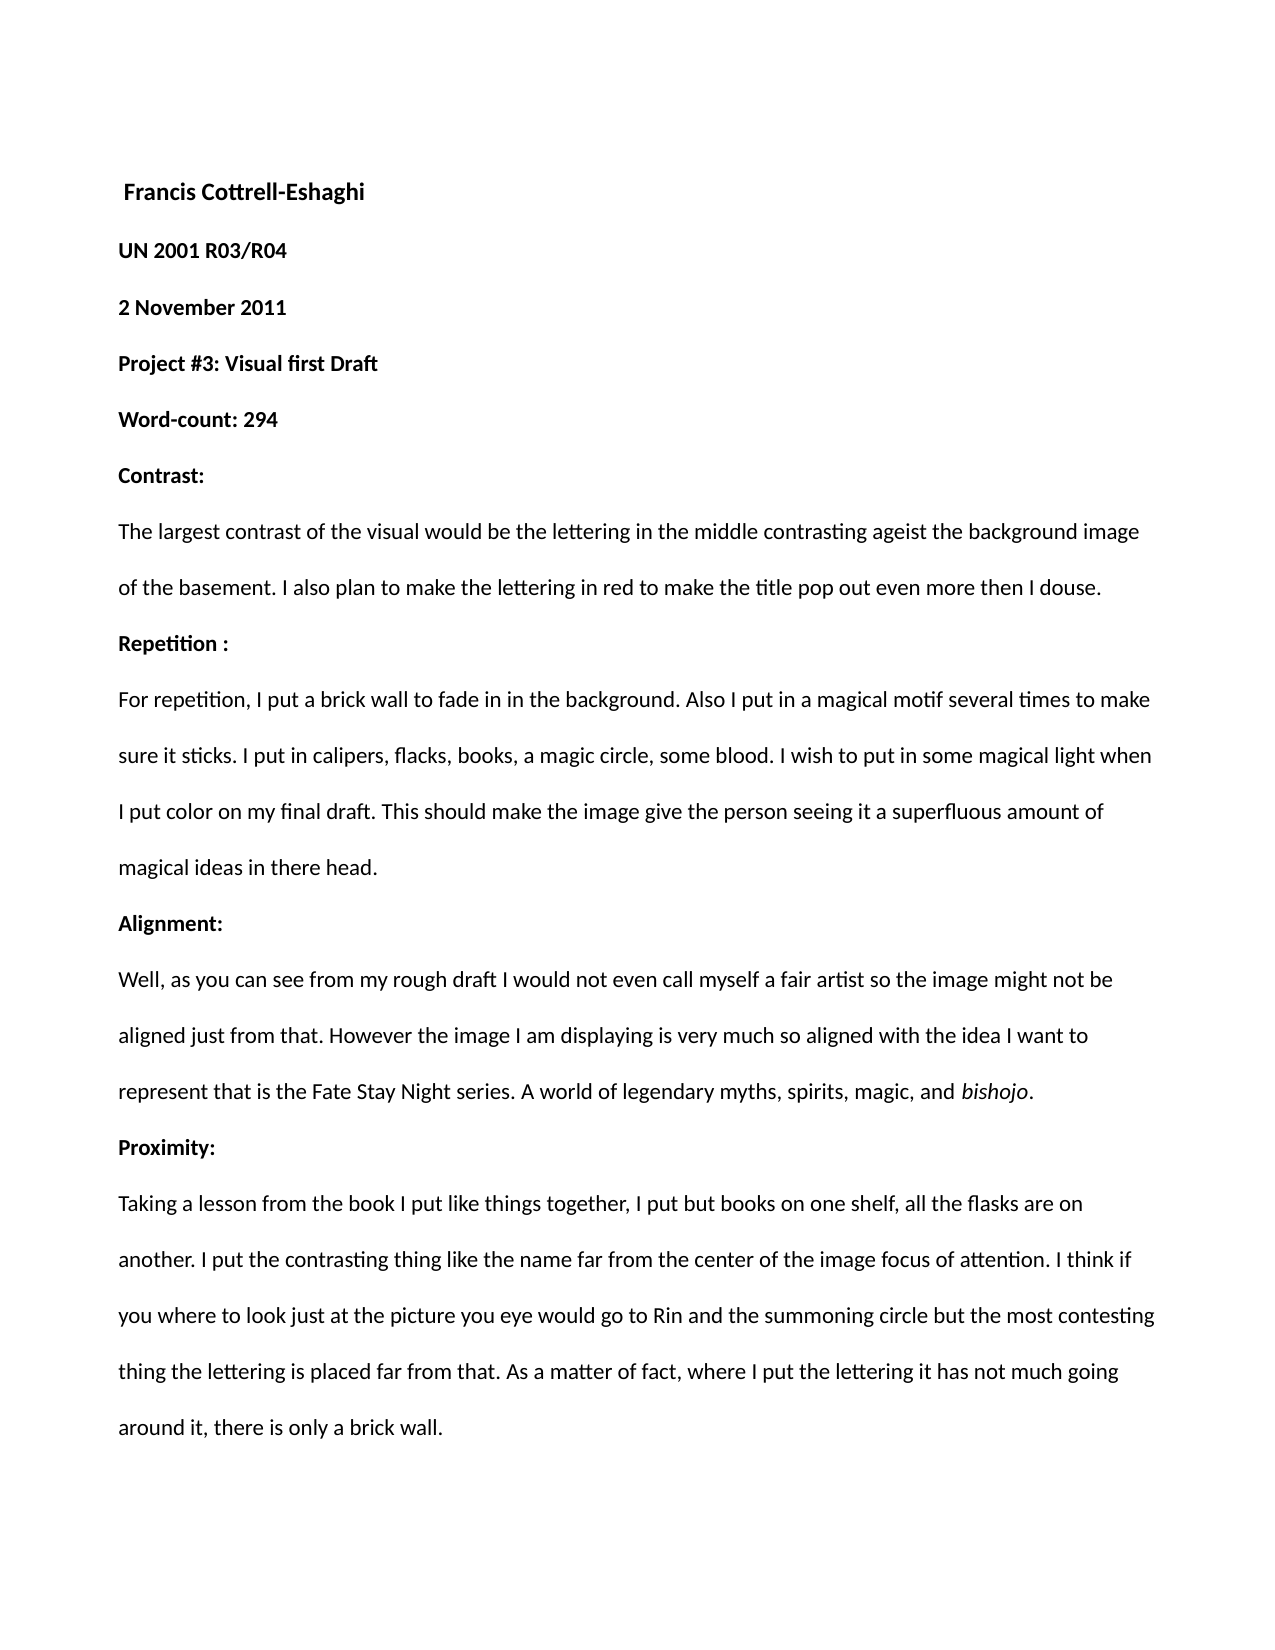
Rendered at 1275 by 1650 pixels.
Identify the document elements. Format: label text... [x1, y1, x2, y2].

text Project #3: Visual first Draft [118, 349, 1157, 377]
text For repetition, I put a brick wall to fade in in the background. Also I put in a magical motif several times to make sure it sticks. I put in calipers, flacks, books, a magic circle, some blood. I wish to put in some magical light when I put color on my final draft. This should make the image give the person seeing it a superfluous amount of magical ideas in there head. [118, 685, 1157, 881]
text Contrast: [118, 461, 1157, 489]
text 2 November 2011 [118, 293, 1157, 321]
text Well, as you can see from my rough draft I would not even call myself a fair artist so the image might not be aligned just from that. However the image I am displaying is very much so aligned with the idea I want to represent that is the Fate Stay Night series. A world of legendary myths, spirits, magic, and bishojo. [118, 965, 1157, 1105]
text Alignment: [118, 909, 1157, 937]
text UN 2001 R03/R04 [118, 237, 1157, 265]
text Word-count: 294 [118, 405, 1157, 433]
text Taking a lesson from the book I put like things together, I put but books on one shelf, all the flasks are on another. I put the contrasting thing like the name far from the center of the image focus of attention. I think if you where to look just at the picture you eye would go to Rin and the summoning circle but the most contesting thing the lettering is placed far from that. As a matter of fact, where I put the lettering it has not much going around it, there is only a brick wall. [118, 1189, 1157, 1442]
text The largest contrast of the visual would be the lettering in the middle contrasting ageist the background image of the basement. I also plan to make the lettering in red to make the title pop out even more then I douse. [118, 517, 1157, 601]
text Repetition : [118, 629, 1157, 657]
text Francis Cottrell-Eshaghi [118, 176, 1157, 206]
text Proximity: [118, 1133, 1157, 1161]
